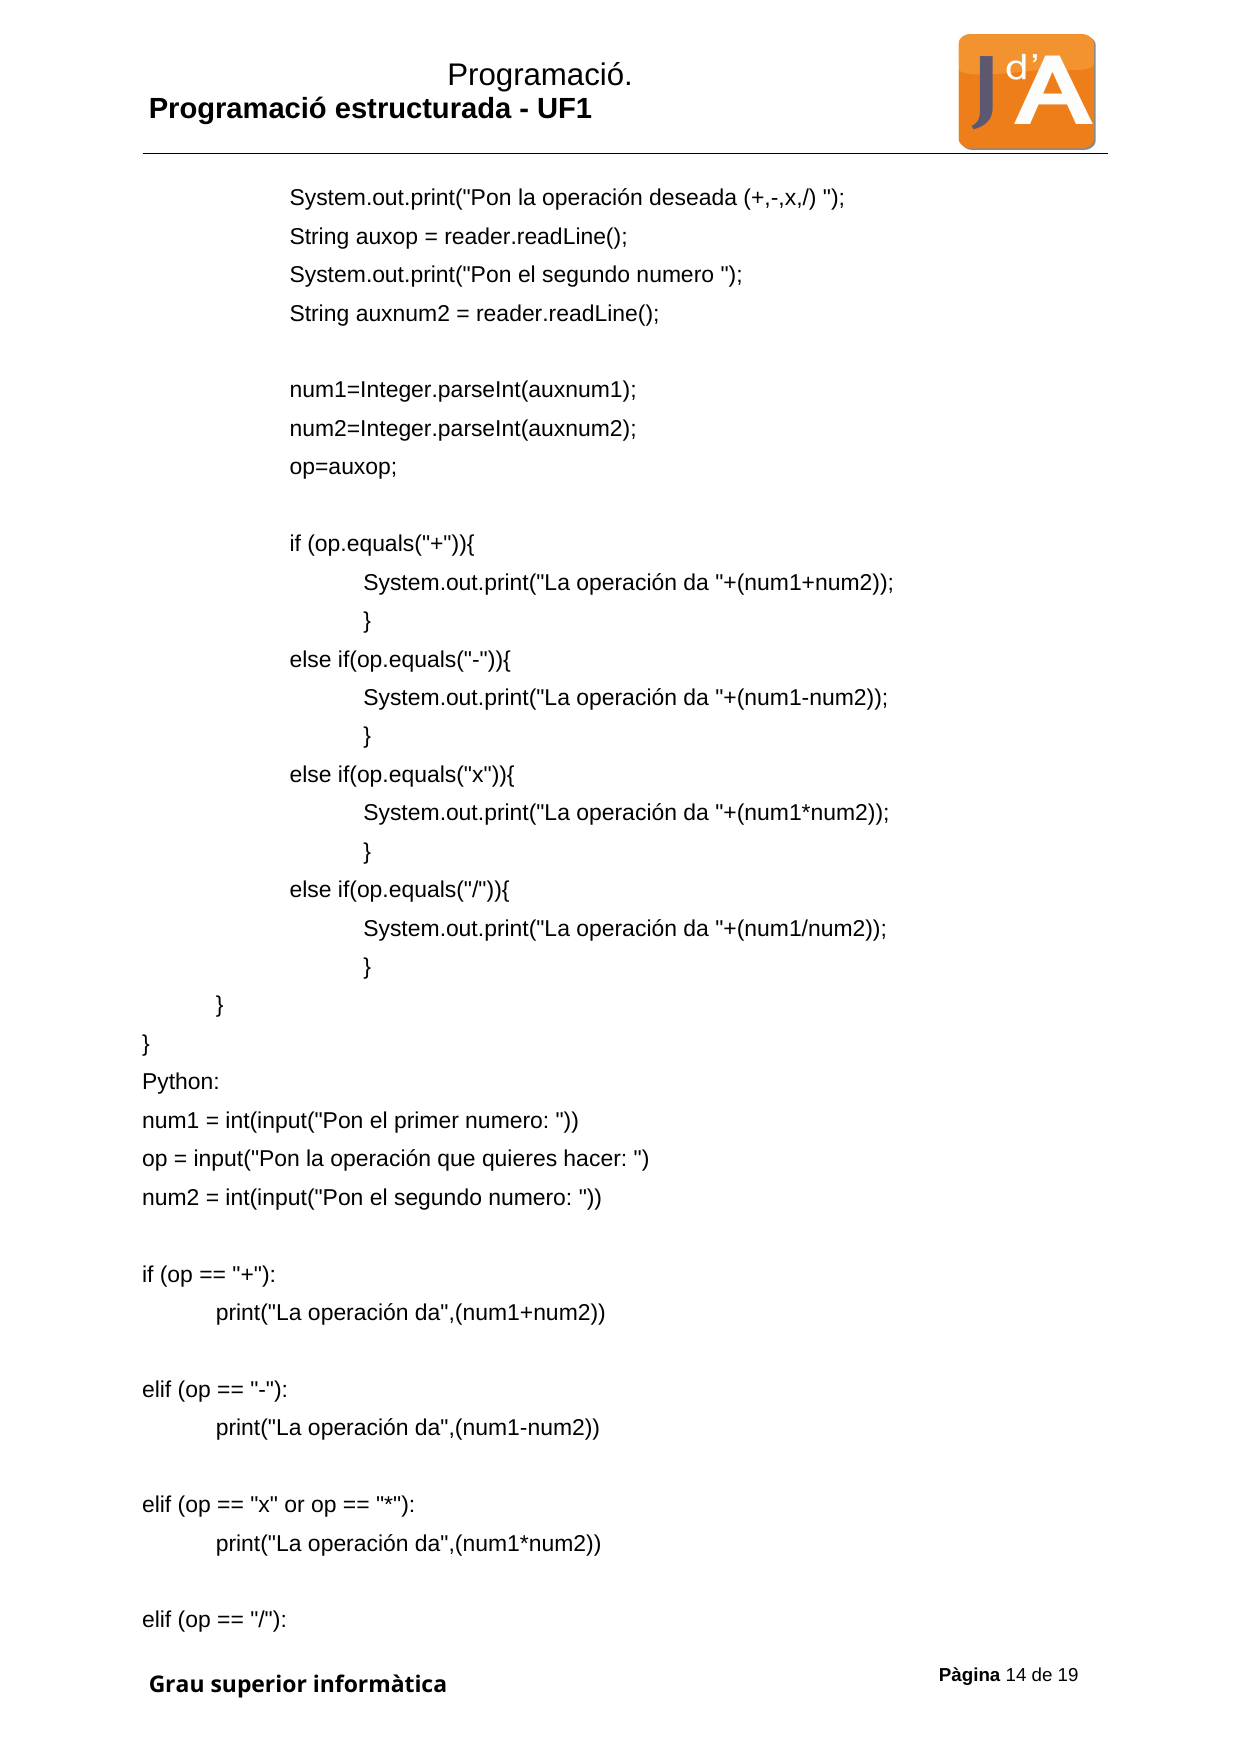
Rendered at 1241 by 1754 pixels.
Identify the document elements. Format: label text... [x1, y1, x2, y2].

text } [142, 954, 1107, 979]
text } [142, 1031, 1107, 1056]
text String auxop = reader.readLine(); [142, 223, 1107, 249]
text elif (op == "/"): [142, 1607, 1107, 1633]
text print("La operación da",(num1-num2)) [142, 1415, 1107, 1441]
text num2=Integer.parseInt(auxnum2); [142, 416, 1107, 441]
text op = input("Pon la operación que quieres hacer: ") [142, 1146, 1107, 1172]
text } [142, 992, 1107, 1018]
text if (op.equals("+")){ [142, 531, 1107, 557]
text System.out.print("Pon el segundo numero "); [142, 262, 1107, 287]
text else if(op.equals("x")){ [142, 762, 1107, 787]
text elif (op == "-"): [142, 1377, 1107, 1402]
text System.out.print("Pon la operación deseada (+,-,x,/) "); [142, 185, 1107, 211]
text if (op == "+"): [142, 1261, 1107, 1287]
text } [142, 723, 1107, 749]
picture [958, 34, 1096, 150]
text } [142, 838, 1107, 864]
text Python: [142, 1069, 1107, 1095]
text print("La operación da",(num1*num2)) [142, 1530, 1107, 1556]
text System.out.print("La operación da "+(num1/num2)); [142, 915, 1107, 941]
text System.out.print("La operación da "+(num1-num2)); [142, 685, 1107, 710]
text String auxnum2 = reader.readLine(); [142, 300, 1107, 326]
text num1 = int(input("Pon el primer numero: ")) [142, 1107, 1107, 1133]
text num2 = int(input("Pon el segundo numero: ")) [142, 1184, 1107, 1210]
text print("La operación da",(num1+num2)) [142, 1300, 1107, 1325]
text System.out.print("La operación da "+(num1+num2)); [142, 569, 1107, 595]
text System.out.print("La operación da "+(num1*num2)); [142, 800, 1107, 826]
text else if(op.equals("/")){ [142, 877, 1107, 902]
text op=auxop; [142, 454, 1107, 480]
text else if(op.equals("-")){ [142, 646, 1107, 672]
text num1=Integer.parseInt(auxnum1); [142, 377, 1107, 403]
text elif (op == "x" or op == "*"): [142, 1492, 1107, 1517]
text } [142, 608, 1107, 633]
